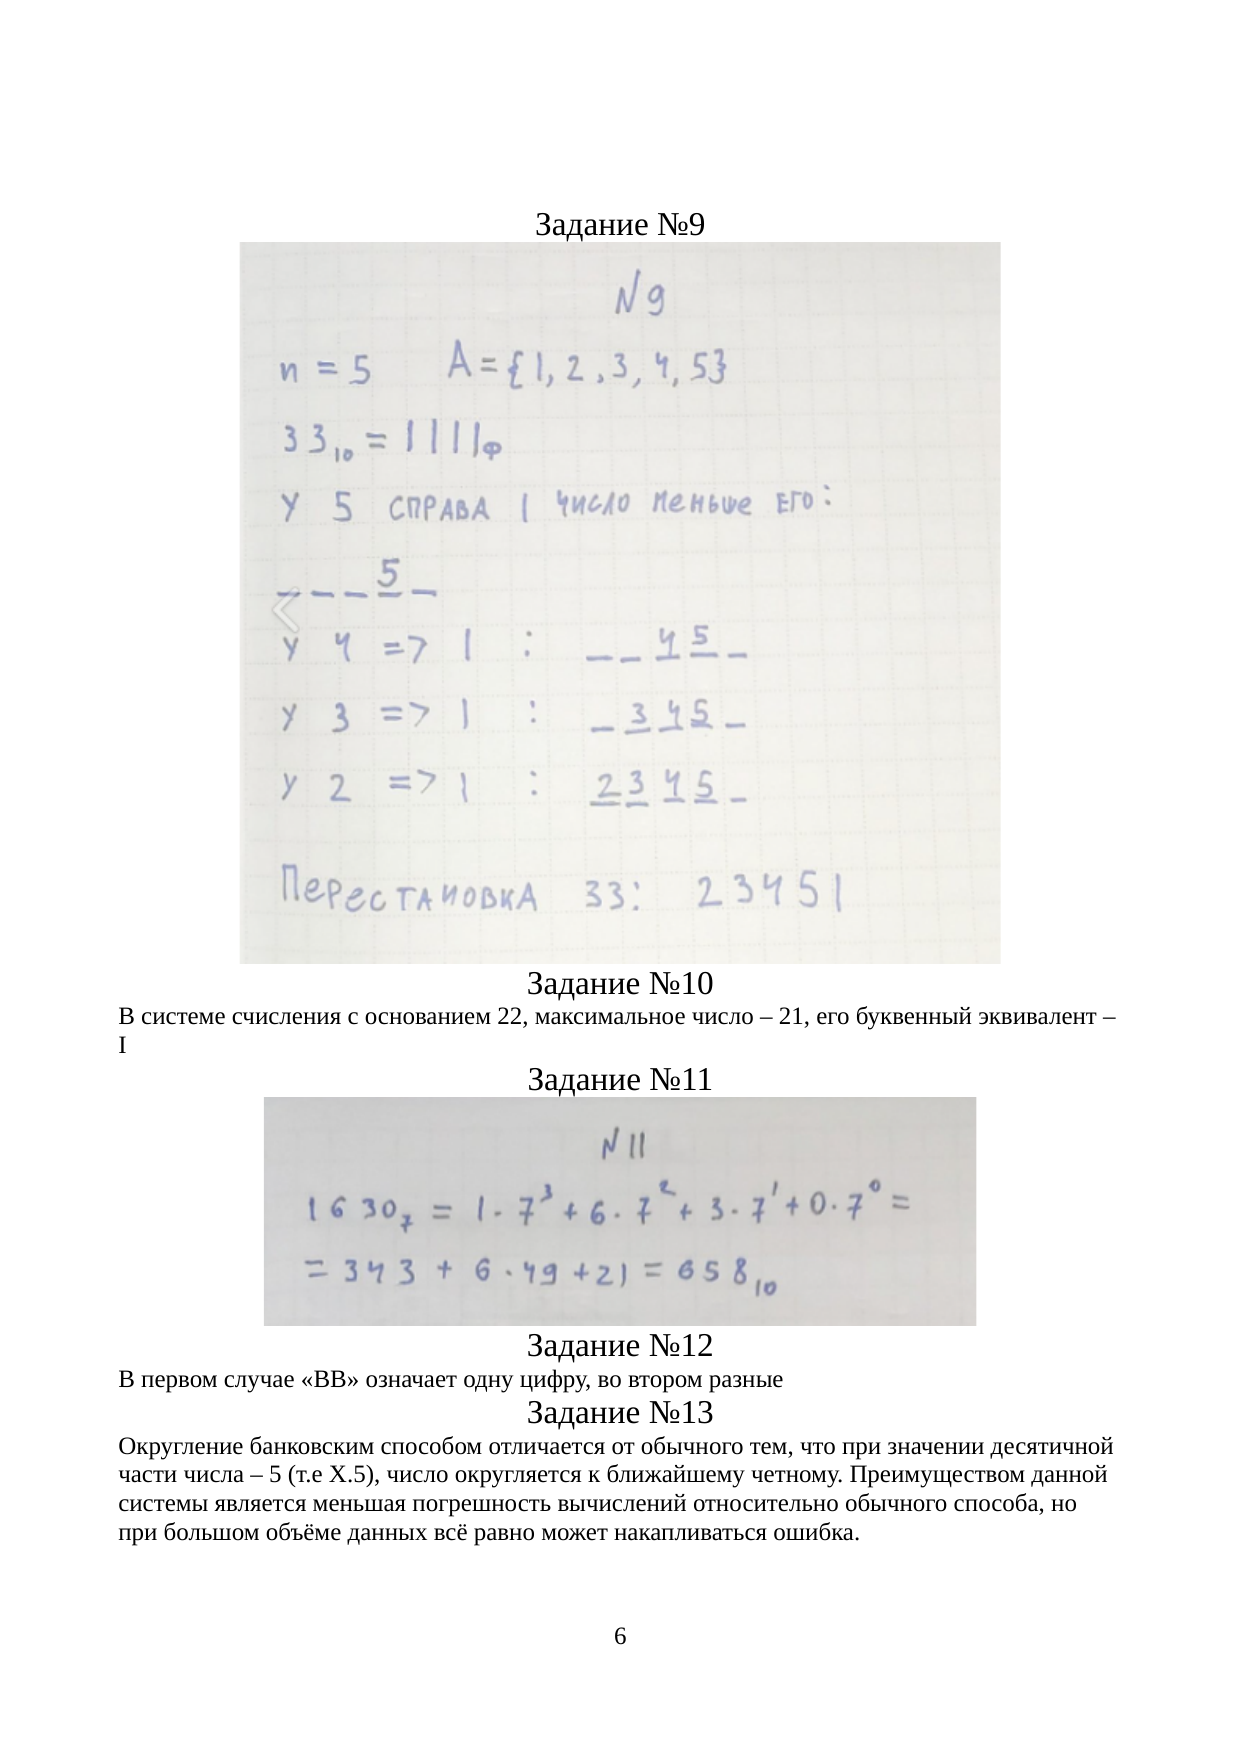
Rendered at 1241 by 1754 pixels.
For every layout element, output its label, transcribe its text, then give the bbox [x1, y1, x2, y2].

text В первом случае «BB» означает одну цифру, во втором разные [118, 1364, 1122, 1392]
text Задание №9 [118, 204, 1122, 243]
text Округление банковским способом отличается от обычного тем, что при значении десятичной части числа – 5 (т.е X.5), число округляется к ближайшему четному. Преимуществом данной системы является меньшая погрешность вычислений относительно обычного способа, но при большом объёме данных всё равно может накапливаться ошибка. [118, 1431, 1122, 1546]
text В системе счисления с основанием 22, максимальное число – 21, его буквенный эквивалент – I [118, 1001, 1122, 1059]
text Задание №12 [118, 1325, 1122, 1364]
text Задание №13 [118, 1392, 1122, 1431]
text Задание №11 [118, 1059, 1122, 1097]
text Задание №10 [118, 963, 1122, 1001]
picture [239, 242, 1001, 964]
picture [263, 1097, 977, 1326]
